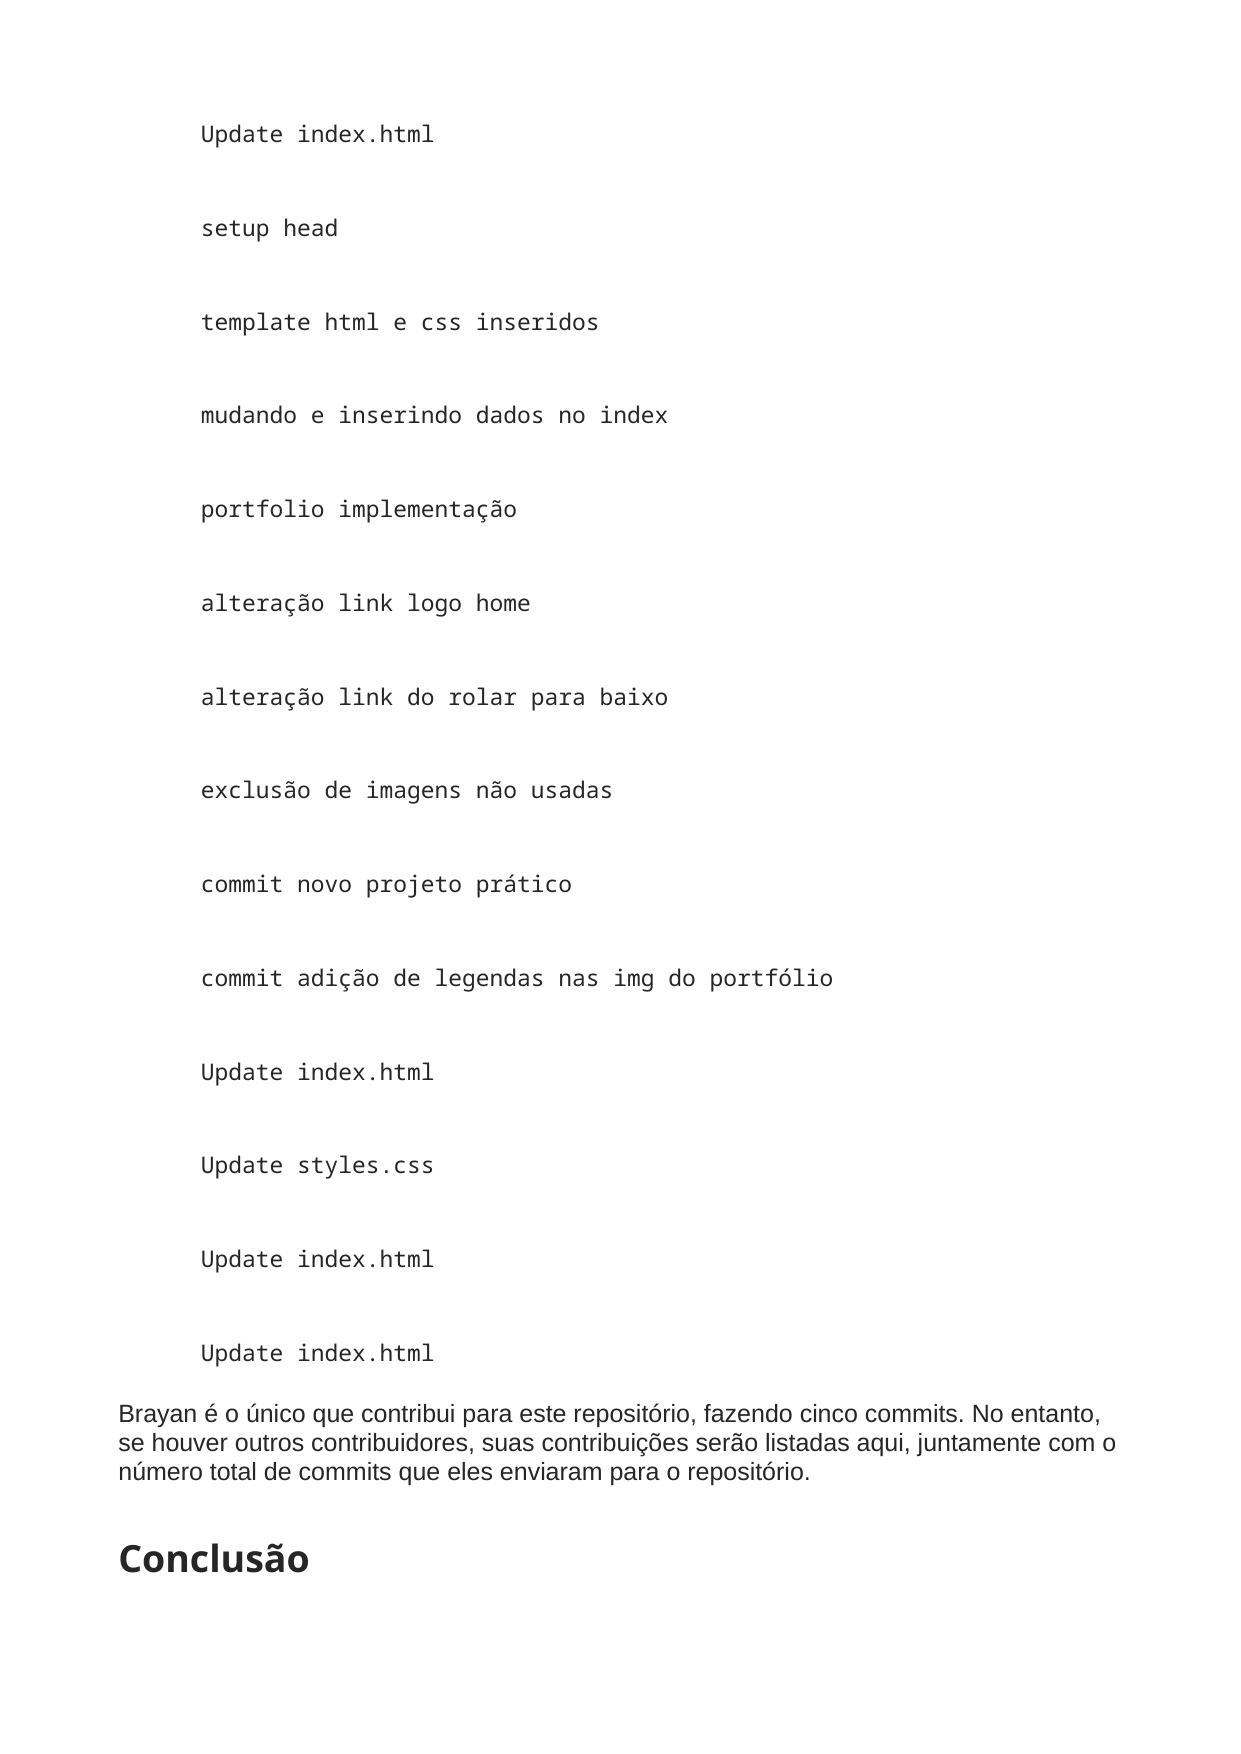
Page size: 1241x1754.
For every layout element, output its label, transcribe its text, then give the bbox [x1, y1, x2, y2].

text alteração link do rolar para baixo [118, 681, 1122, 712]
text setup head [118, 212, 1122, 243]
text mudando e inserindo dados no index [118, 399, 1122, 431]
text commit novo projeto prático [118, 868, 1122, 899]
subtitle Conclusão [118, 1532, 1122, 1583]
text template html e css inseridos [118, 306, 1122, 337]
text commit adição de legendas nas img do portfólio [118, 962, 1122, 993]
text alteração link logo home [118, 587, 1122, 618]
text exclusão de imagens não usadas [118, 774, 1122, 806]
text Update index.html [118, 1243, 1122, 1274]
text Update styles.css [118, 1149, 1122, 1181]
text portfolio implementação [118, 493, 1122, 524]
text Brayan é o único que contribui para este repositório, fazendo cinco commits. No entanto, se houver outros contribuidores, suas contribuições serão listadas aqui, juntamente com o número total de commits que eles enviaram para o repositório. [118, 1399, 1122, 1486]
text Update index.html [118, 1337, 1122, 1368]
text Update index.html [118, 1056, 1122, 1087]
text Update index.html [118, 118, 1122, 149]
